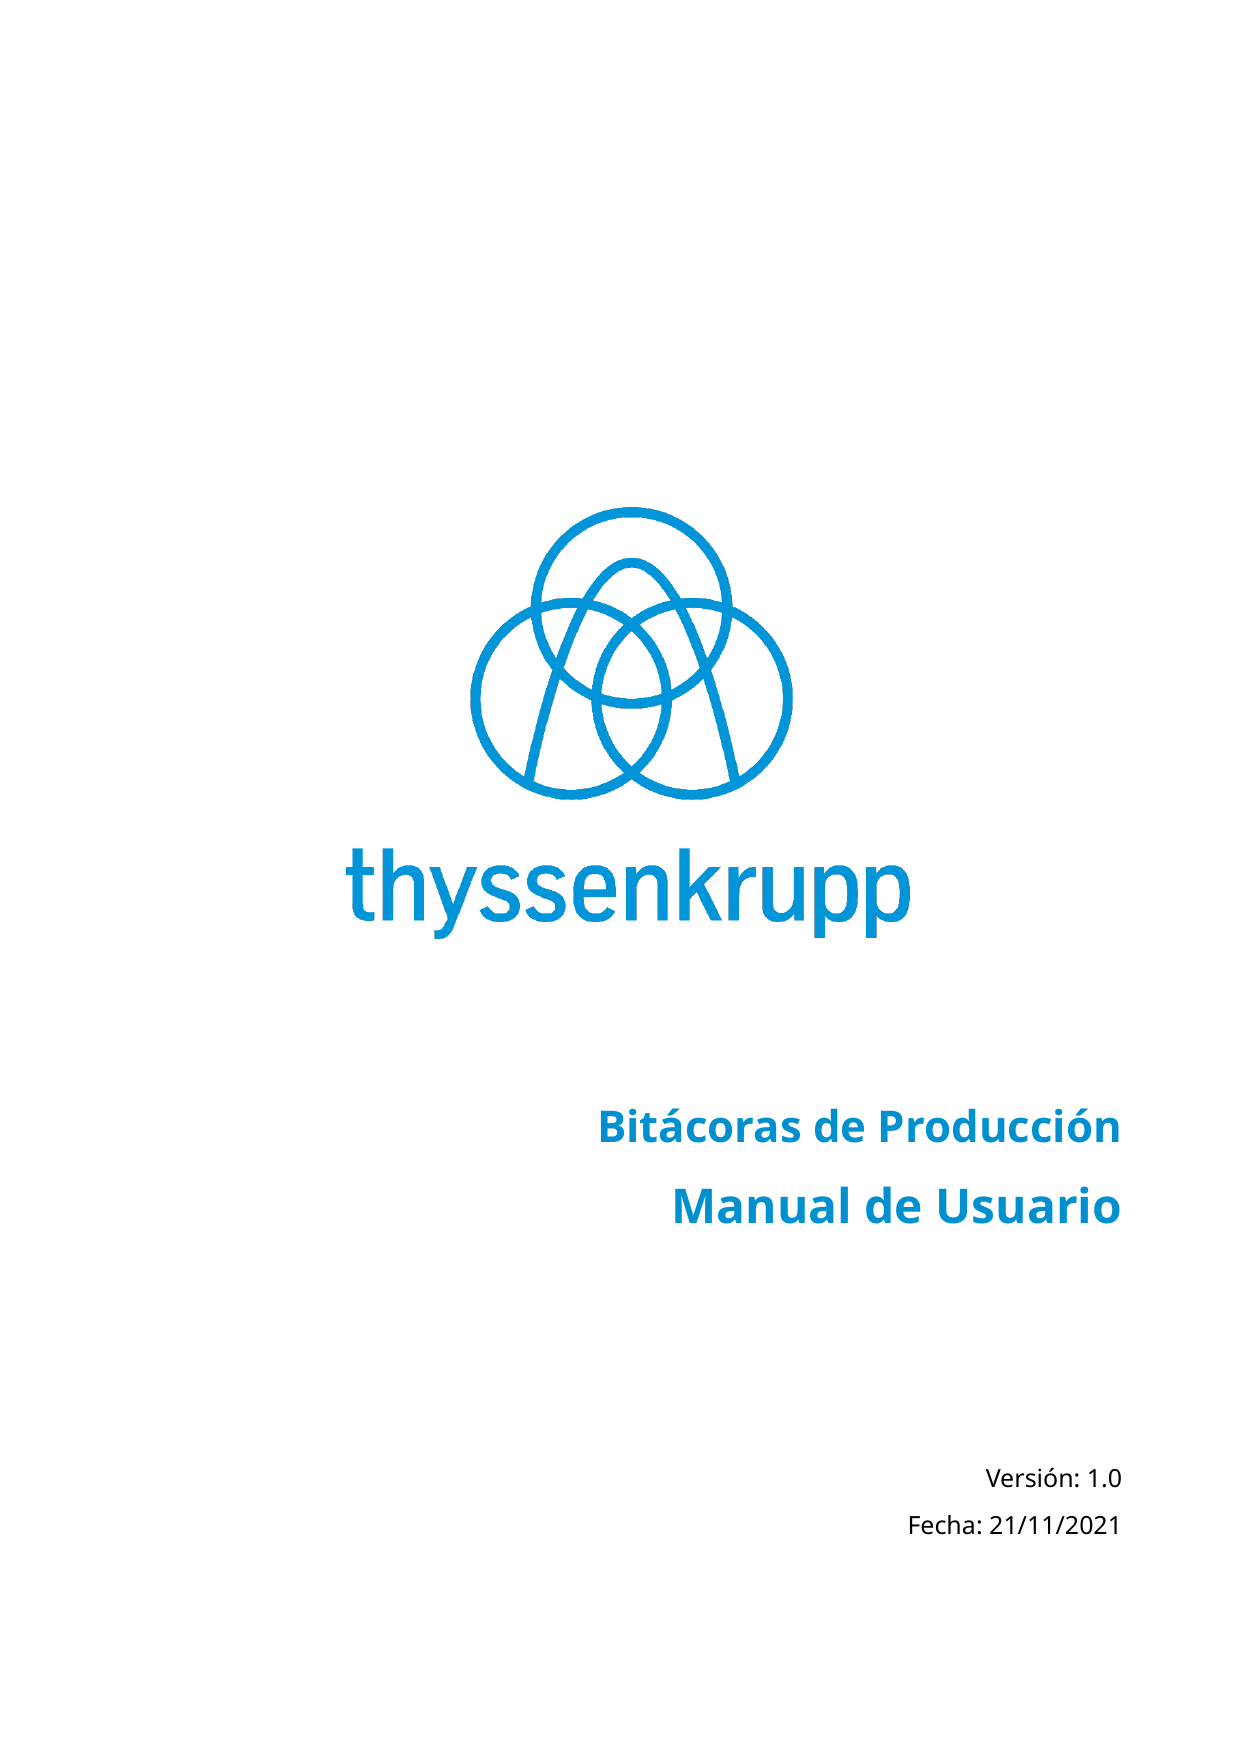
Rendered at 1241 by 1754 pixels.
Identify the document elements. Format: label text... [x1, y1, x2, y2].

text Fecha: 21/11/2021 [118, 1508, 1122, 1542]
title Manual de Usuario [118, 1173, 1122, 1238]
text Bitácoras de Producción [118, 1095, 1122, 1155]
text Versión: 1.0 [118, 1461, 1122, 1495]
